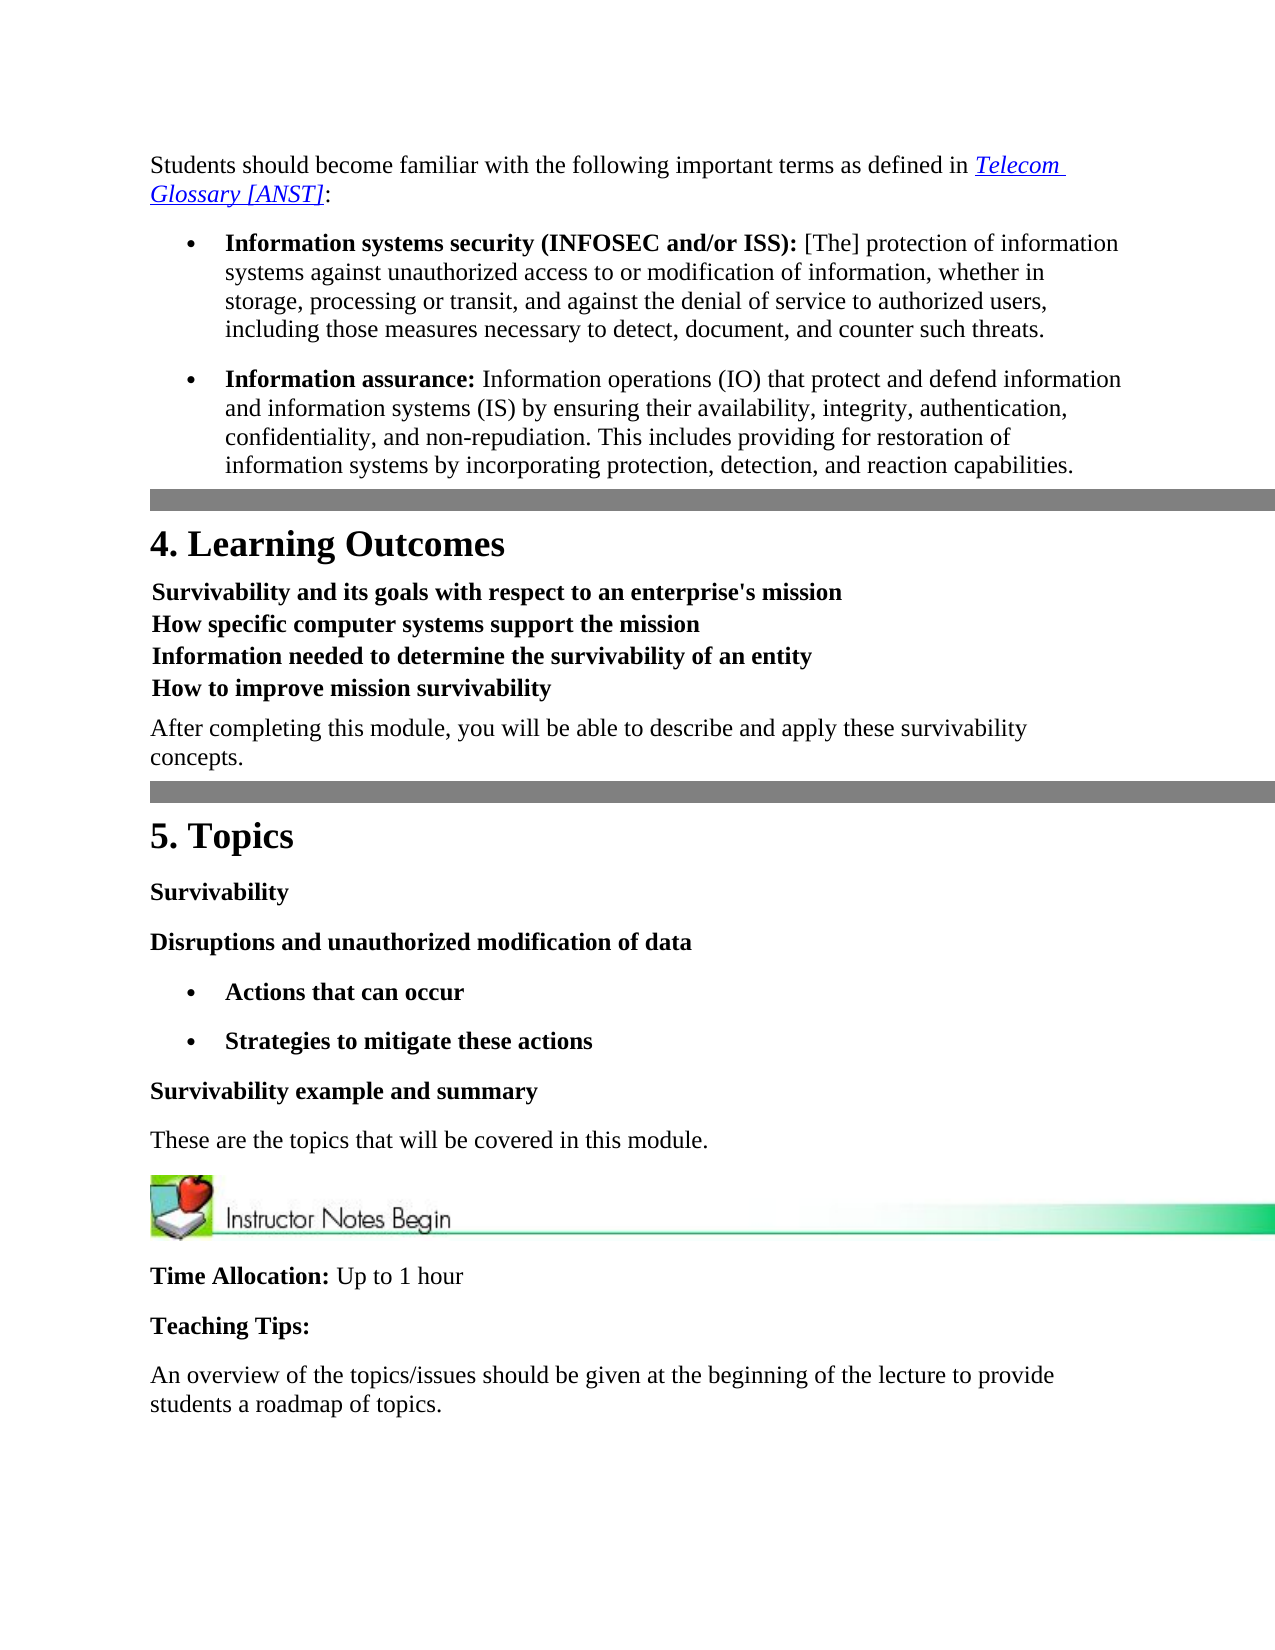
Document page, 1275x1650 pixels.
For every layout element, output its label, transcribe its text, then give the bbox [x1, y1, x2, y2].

text An overview of the topics/issues should be given at the beginning of the lecture to provide students a roadmap of topics. [150, 1361, 1125, 1418]
text These are the topics that will be covered in this module. [150, 1125, 1125, 1154]
table_cell Information needed to determine the survivability of an entity [150, 639, 850, 671]
text Teaching Tips: [150, 1311, 1125, 1340]
list Actions that can occur [187, 977, 1125, 1005]
table_cell How to improve mission survivability [150, 671, 850, 703]
text Survivability [150, 877, 1125, 906]
text After completing this module, you will be able to describe and apply these survivability concepts. [150, 713, 1125, 771]
subtitle 5. Topics [150, 813, 1125, 857]
list Strategies to mitigate these actions [187, 1026, 1125, 1055]
table_cell How specific computer systems support the mission [150, 607, 850, 639]
subtitle 4. Learning Outcomes [150, 522, 1125, 565]
list Information assurance: Information operations (IO) that protect and defend information and information systems (IS) by ensuring their availability, integrity, authentication, confidentiality, and non-repudiation. This includes providing for restoration of information systems by incorporating protection, detection, and reaction capabilities. [187, 364, 1125, 479]
text Students should become familiar with the following important terms as defined in Telecom Glossary [ANST]: [150, 150, 1125, 207]
table_header Survivability and its goals with respect to an enterprise's mission [150, 575, 850, 607]
text Time Allocation: Up to 1 hour [150, 1261, 1125, 1290]
list Information systems security (INFOSEC and/or ISS): [The] protection of information systems against unauthorized access to or modification of information, whether in storage, processing or transit, and against the denial of service to authorized users, including those measures necessary to detect, document, and counter such threats. [187, 228, 1125, 343]
text Survivability example and summary [150, 1076, 1125, 1104]
text Disruptions and unauthorized modification of data [150, 927, 1125, 956]
